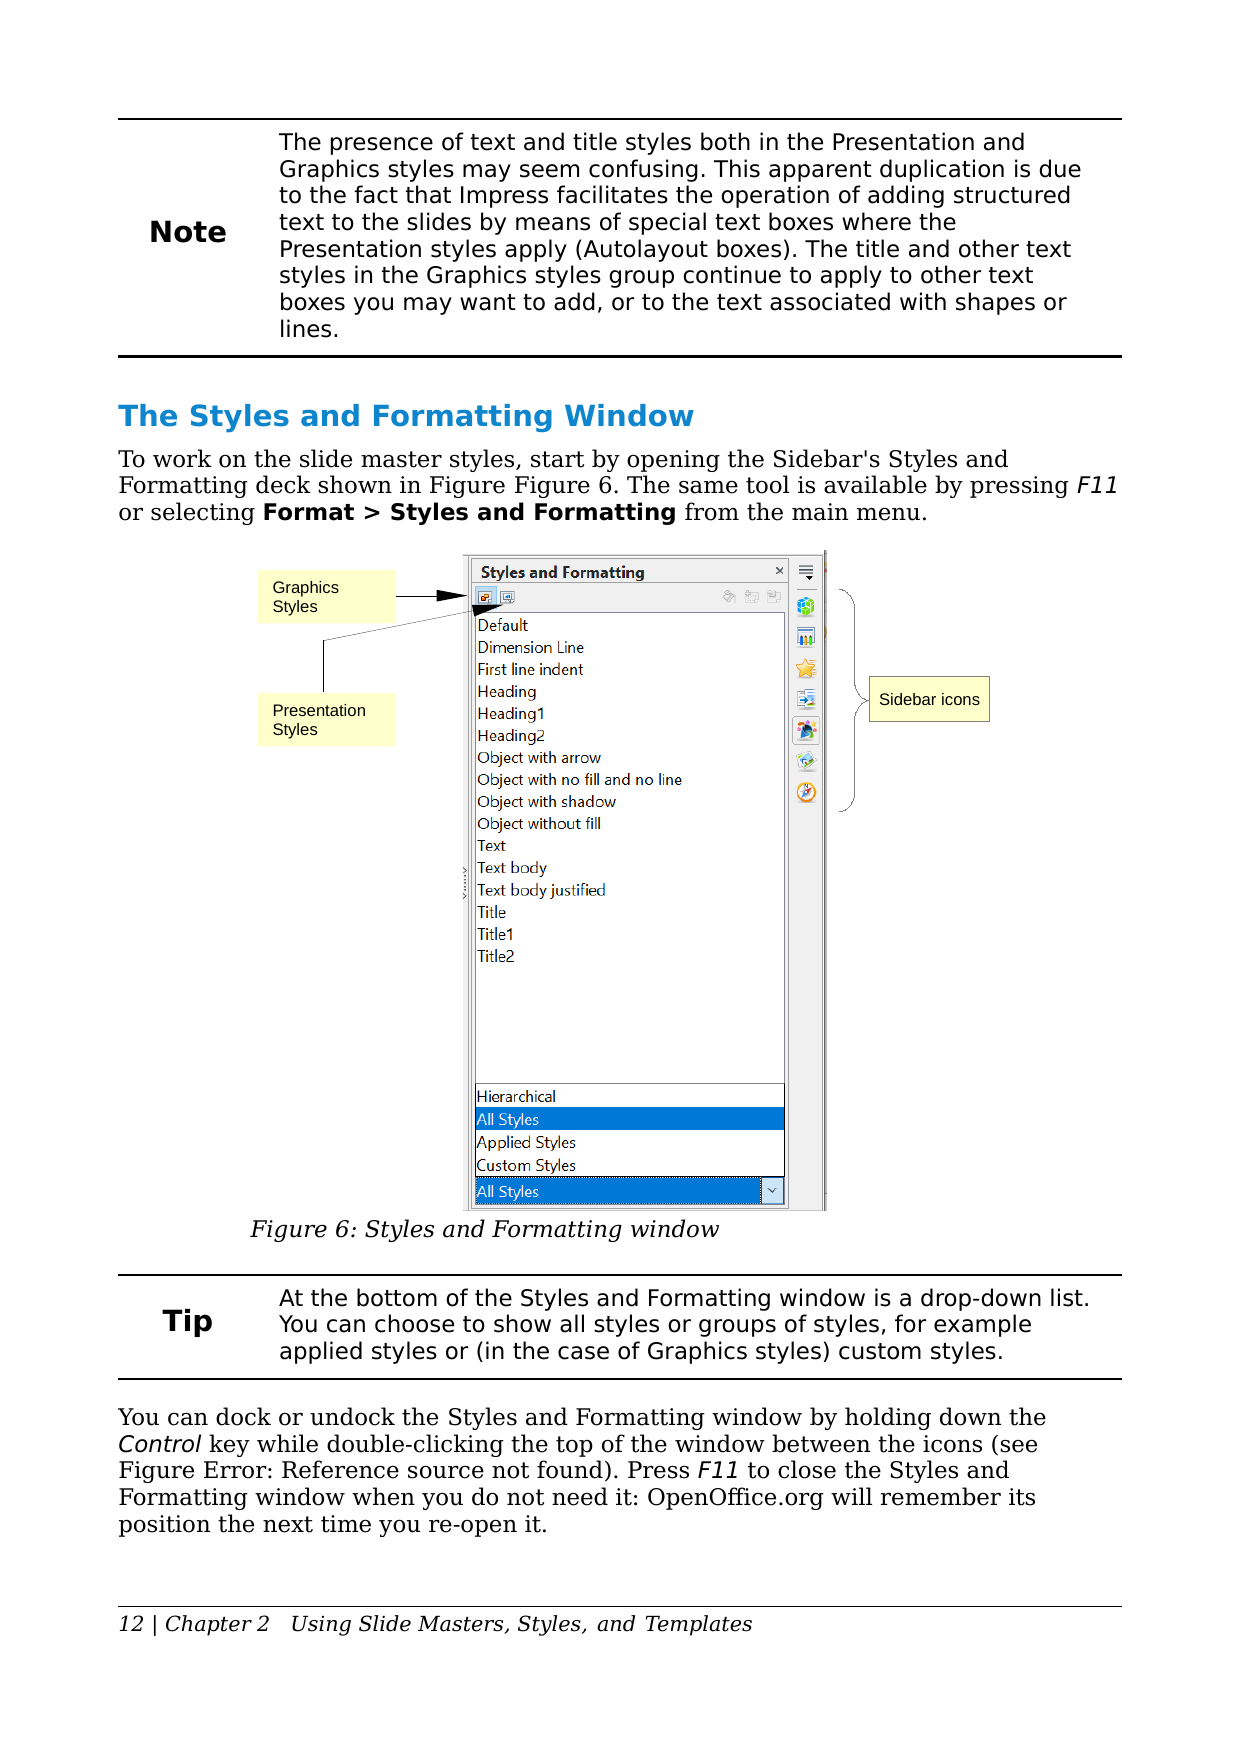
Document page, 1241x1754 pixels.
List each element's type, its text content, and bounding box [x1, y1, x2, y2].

table_header Note [118, 120, 257, 355]
table_header Tip [118, 1276, 257, 1378]
table_header The presence of text and title styles both in the Presentation and Graphics styles may seem confusing. This apparent duplication is due to the fact that Impress facilitates the operation of adding structured text to the slides by means of special text boxes where the Presentation styles apply (Autolayout boxes). The title and other text styles in the Graphics styles group continue to apply to other text boxes you may want to add, or to the text associated with shapes or lines. [258, 120, 1122, 355]
picture [462, 550, 827, 1211]
text To work on the slide master styles, start by opening the Sidebar's Styles and Formatting deck shown in Figure Figure 6. The same tool is available by pressing F11 or selecting Format > Styles and Formatting from the main menu. [118, 446, 1122, 526]
text You can dock or undock the Styles and Formatting window by holding down the Control key while double-clicking the top of the window between the icons (see Figure Error: Reference source not found). Press F11 to close the Styles and Formatting window when you do not need it: OpenOffice.org will remember its position the next time you re-open it. [118, 1404, 1122, 1538]
subtitle The Styles and Formatting Window [118, 399, 1122, 433]
table_header At the bottom of the Styles and Formatting window is a drop-down list. You can choose to show all styles or groups of styles, for example applied styles or (in the case of Graphics styles) custom styles. [258, 1276, 1122, 1378]
text Figure 6: Styles and Formatting window [250, 1217, 990, 1243]
